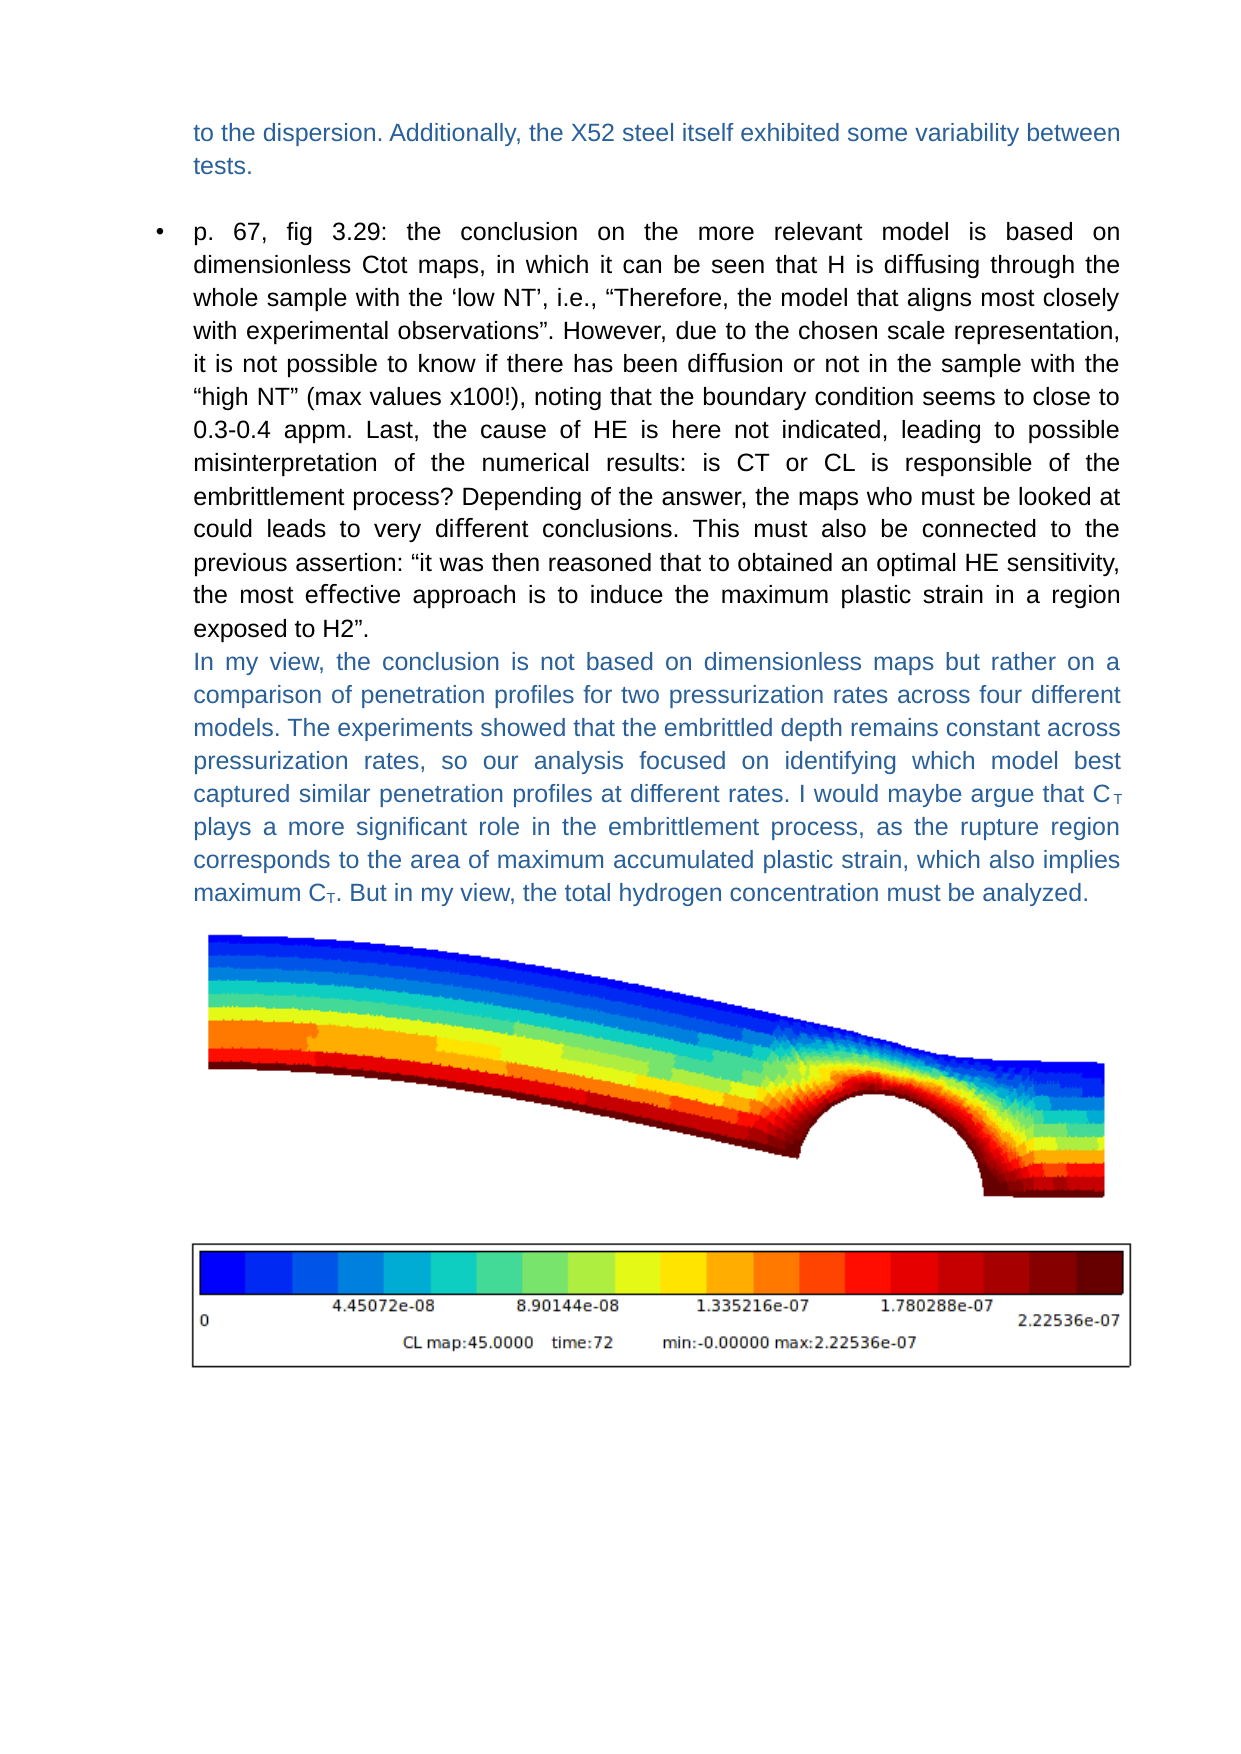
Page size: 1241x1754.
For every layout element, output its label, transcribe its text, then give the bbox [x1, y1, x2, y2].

list p. 67, ﬁg 3.29: the conclusion on the more relevant model is based on dimensionless Ctot maps, in which it can be seen that H is diﬀusing through the whole sample with the ‘low NT’, i.e., “Therefore, the model that aligns most closely with experimental observations”. However, due to the chosen scale representation, it is not possible to know if there has been diﬀusion or not in the sample with the “high NT” (max values x100!), noting that the boundary condition seems to close to 0.3-0.4 appm. Last, the cause of HE is here not indicated, leading to possible misinterpretation of the numerical results: is CT or CL is responsible of the embrittlement process? Depending of the answer, the maps who must be looked at could leads to very diﬀerent conclusions. This must also be connected to the previous assertion: “it was then reasoned that to obtained an optimal HE sensitivity, the most eﬀective approach is to induce the maximum plastic strain in a region exposed to H2”. [156, 217, 1122, 642]
picture [179, 916, 1146, 1375]
list to the dispersion. Additionally, the X52 steel itself exhibited some variability between tests. [156, 118, 1122, 180]
list In my view, the conclusion is not based on dimensionless maps but rather on a comparison of penetration profiles for two pressurization rates across four different models. The experiments showed that the embrittled depth remains constant across pressurization rates, so our analysis focused on identifying which model best captured similar penetration profiles at different rates. I would maybe argue that CT plays a more significant role in the embrittlement process, as the rupture region corresponds to the area of maximum accumulated plastic strain, which also implies maximum CT. But in my view, the total hydrogen concentration must be analyzed. [156, 647, 1122, 906]
